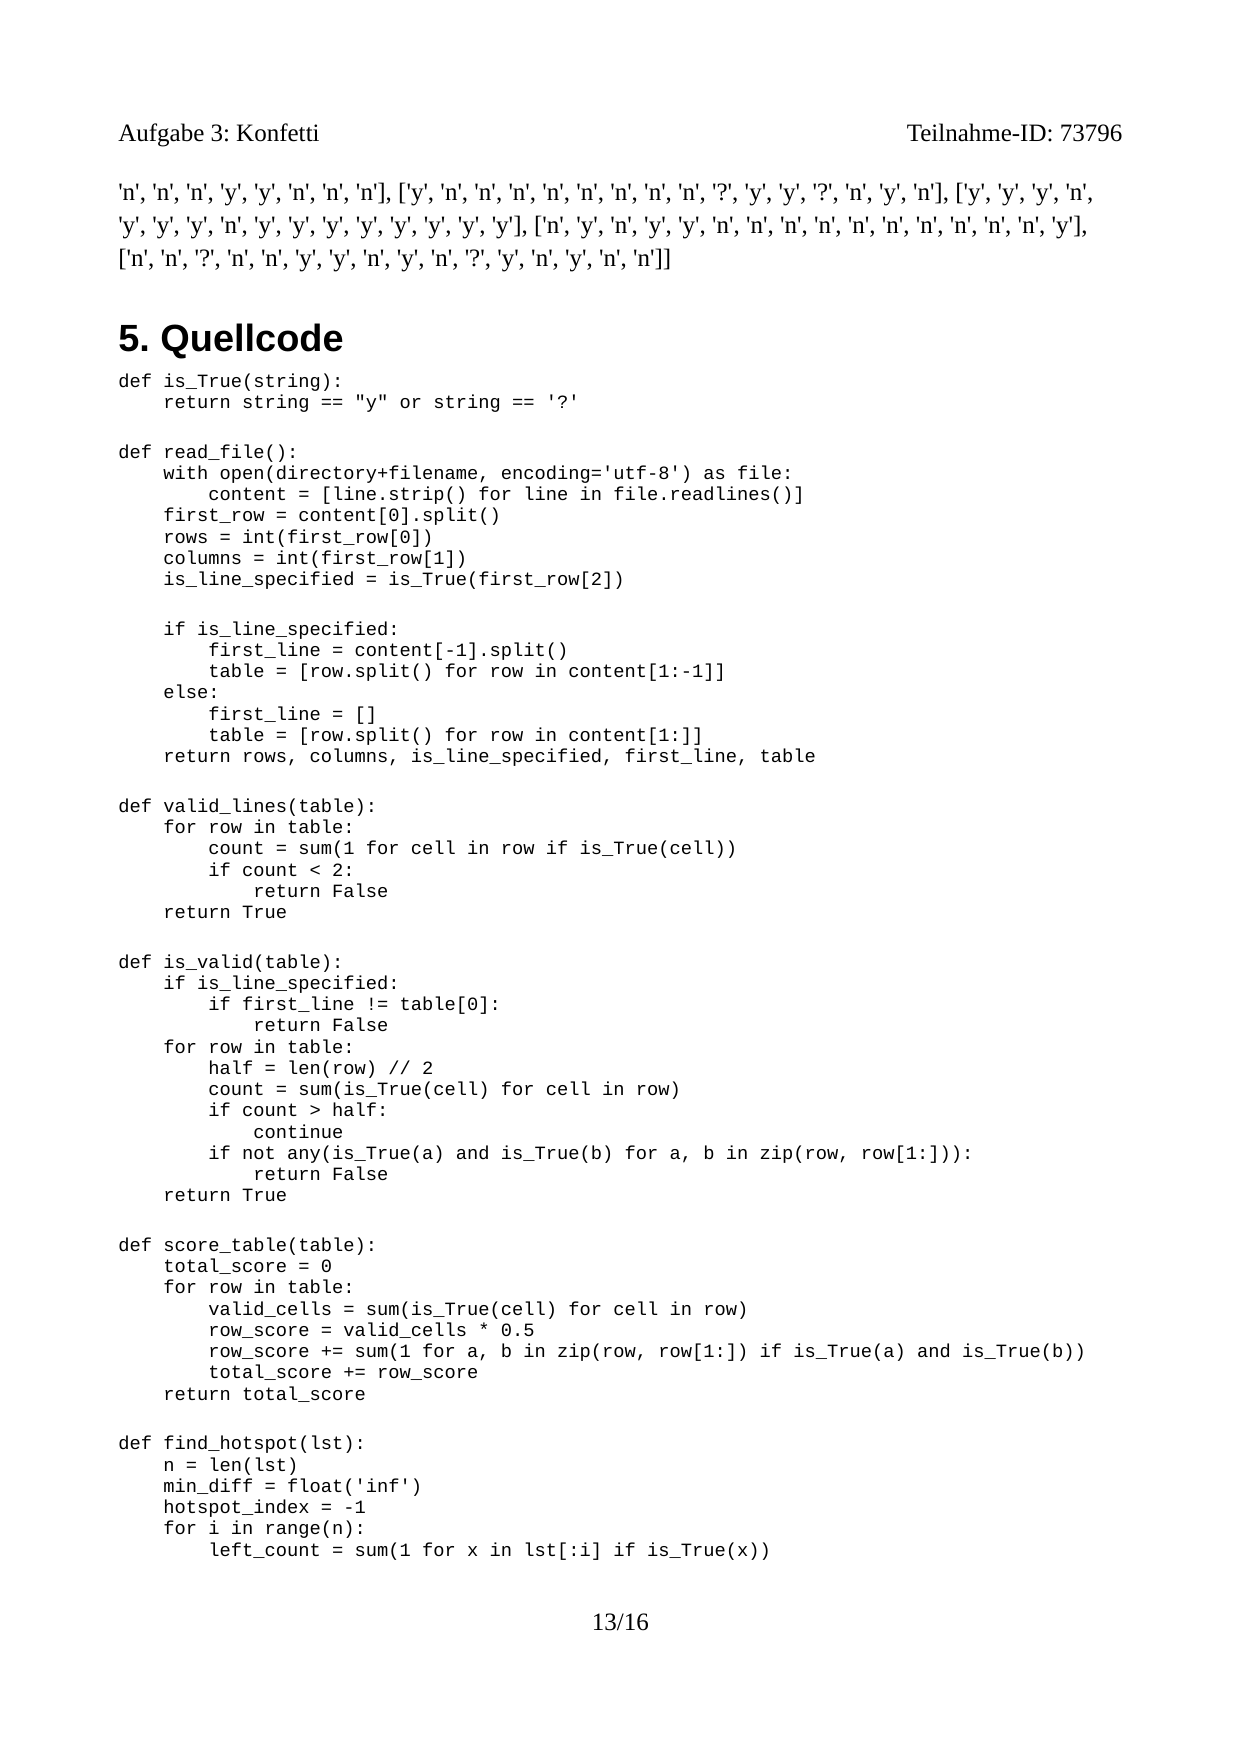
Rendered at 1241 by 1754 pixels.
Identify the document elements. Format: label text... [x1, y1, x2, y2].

text table = [row.split() for row in content[1:]] [118, 726, 1122, 747]
text total_score += row_score [118, 1363, 1122, 1384]
text hotspot_index = -1 [118, 1498, 1122, 1519]
text n = len(lst) [118, 1455, 1122, 1477]
text row_score += sum(1 for a, b in zip(row, row[1:]) if is_True(a) and is_True(b)) [118, 1342, 1122, 1363]
text count = sum(1 for cell in row if is_True(cell)) [118, 839, 1122, 860]
text if first_line != table[0]: [118, 995, 1122, 1016]
text return rows, columns, is_line_specified, first_line, table [118, 747, 1122, 768]
text return string == "y" or string == '?' [118, 393, 1122, 414]
text def is_True(string): [118, 372, 1122, 393]
text content = [line.strip() for line in file.readlines()] [118, 485, 1122, 506]
text if is_line_specified: [118, 974, 1122, 995]
text return True [118, 1186, 1122, 1207]
text 'n', 'n', 'n', 'y', 'y', 'n', 'n', 'n'], ['y', 'n', 'n', 'n', 'n', 'n', 'n', 'n', 'n', '?', 'y', 'y', '?', 'n', 'y', 'n'], ['y', 'y', 'y', 'n', 'y', 'y', 'y', 'n', 'y', 'y', 'y', 'y', 'y', 'y', 'y', 'y'], ['n', 'y', 'n', 'y', 'y', 'n', 'n', 'n', 'n', 'n', 'n', 'n', 'n', 'n', 'n', 'y'], ['n', 'n', '?', 'n', 'n', 'y', 'y', 'n', 'y', 'n', '?', 'y', 'n', 'y', 'n', 'n']] [118, 177, 1122, 272]
text def is_valid(table): [118, 952, 1122, 974]
text return False [118, 1016, 1122, 1037]
text for i in range(n): [118, 1519, 1122, 1540]
text if count > half: [118, 1101, 1122, 1122]
text is_line_specified = is_True(first_row[2]) [118, 570, 1122, 591]
text first_line = [] [118, 704, 1122, 726]
text def read_file(): [118, 442, 1122, 464]
text valid_cells = sum(is_True(cell) for cell in row) [118, 1299, 1122, 1321]
text table = [row.split() for row in content[1:-1]] [118, 662, 1122, 683]
text else: [118, 683, 1122, 704]
text with open(directory+filename, encoding='utf-8') as file: [118, 464, 1122, 485]
text left_count = sum(1 for x in lst[:i] if is_True(x)) [118, 1540, 1122, 1562]
text columns = int(first_row[1]) [118, 549, 1122, 570]
text total_score = 0 [118, 1257, 1122, 1278]
text if is_line_specified: [118, 619, 1122, 641]
text rows = int(first_row[0]) [118, 527, 1122, 549]
text def score_table(table): [118, 1236, 1122, 1257]
text count = sum(is_True(cell) for cell in row) [118, 1080, 1122, 1101]
subtitle 5. Quellcode [118, 316, 1122, 359]
text min_diff = float('inf') [118, 1477, 1122, 1498]
text return False [118, 1165, 1122, 1186]
text return total_score [118, 1384, 1122, 1406]
text half = len(row) // 2 [118, 1059, 1122, 1080]
text if not any(is_True(a) and is_True(b) for a, b in zip(row, row[1:])): [118, 1144, 1122, 1165]
text return False [118, 882, 1122, 903]
text row_score = valid_cells * 0.5 [118, 1321, 1122, 1342]
text return True [118, 903, 1122, 924]
text if count < 2: [118, 860, 1122, 882]
text for row in table: [118, 1037, 1122, 1059]
text continue [118, 1122, 1122, 1144]
text def valid_lines(table): [118, 797, 1122, 818]
text for row in table: [118, 818, 1122, 839]
text def find_hotspot(lst): [118, 1434, 1122, 1455]
text first_line = content[-1].split() [118, 641, 1122, 662]
text first_row = content[0].split() [118, 506, 1122, 527]
text for row in table: [118, 1278, 1122, 1299]
